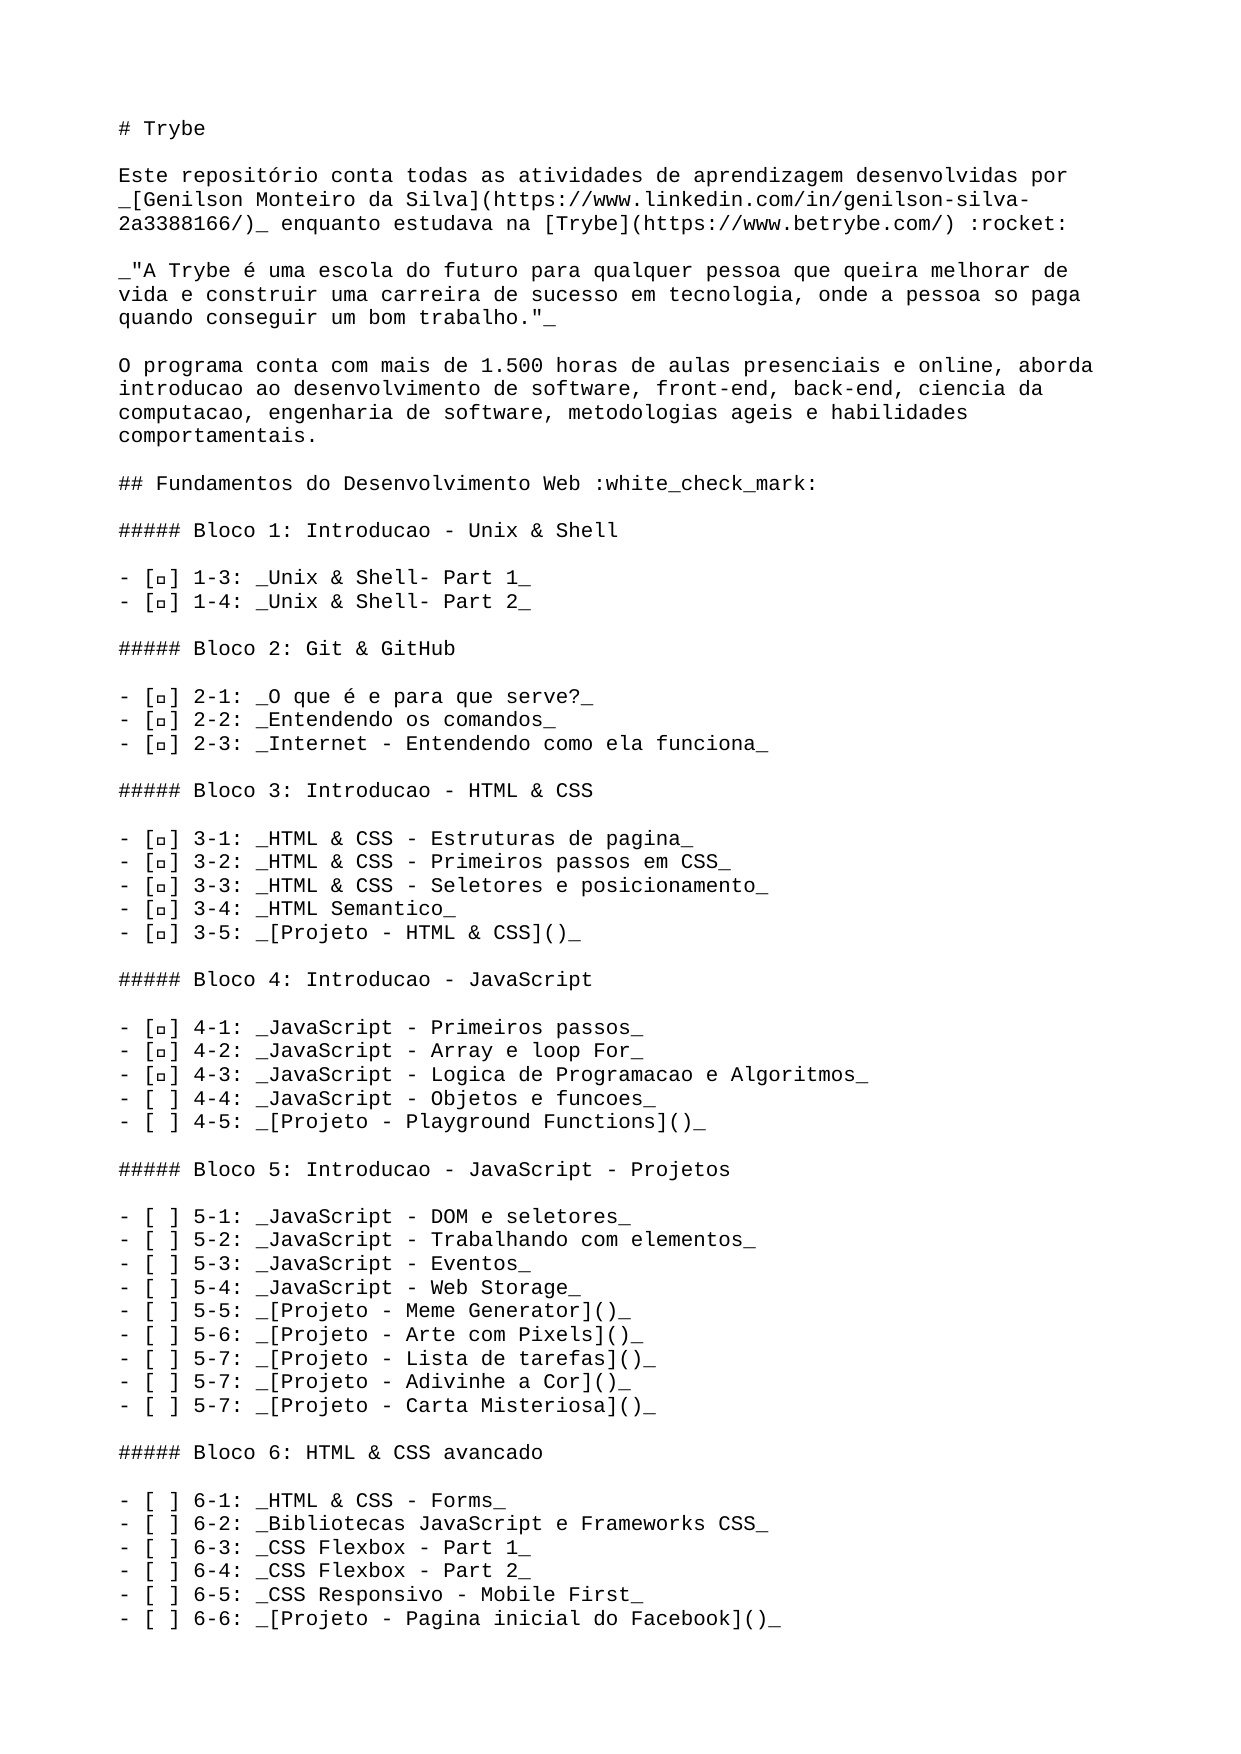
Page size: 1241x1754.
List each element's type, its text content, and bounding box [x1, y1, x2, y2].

text - [ ] 5-7: _[Projeto - Adivinhe a Cor]()_ [118, 1371, 1122, 1395]
text - [ ] 5-2: _JavaScript - Trabalhando com elementos_ [118, 1229, 1122, 1253]
text ##### Bloco 6: HTML & CSS avancado [118, 1442, 1122, 1466]
text - [✅] 1-3: _Unix & Shell- Part 1_ [118, 567, 1122, 591]
text - [✅] 3-2: _HTML & CSS - Primeiros passos em CSS_ [118, 851, 1122, 875]
text ## Fundamentos do Desenvolvimento Web :white_check_mark: [118, 473, 1122, 496]
text ##### Bloco 2: Git & GitHub [118, 638, 1122, 662]
text ##### Bloco 4: Introducao - JavaScript [118, 969, 1122, 993]
text - [ ] 6-6: _[Projeto - Pagina inicial do Facebook]()_ [118, 1608, 1122, 1631]
text - [✅] 3-3: _HTML & CSS - Seletores e posicionamento_ [118, 875, 1122, 898]
text ##### Bloco 3: Introducao - HTML & CSS [118, 780, 1122, 804]
text O programa conta com mais de 1.500 horas de aulas presenciais e online, aborda introducao ao desenvolvimento de software, front-end, back-end, ciencia da computacao, engenharia de software, metodologias ageis e habilidades comportamentais. [118, 354, 1122, 449]
text - [✅] 2-3: _Internet - Entendendo como ela funciona_ [118, 733, 1122, 757]
text - [✅] 2-2: _Entendendo os comandos_ [118, 709, 1122, 733]
text - [ ] 4-5: _[Projeto - Playground Functions]()_ [118, 1111, 1122, 1135]
text - [ ] 5-7: _[Projeto - Lista de tarefas]()_ [118, 1348, 1122, 1371]
text - [✅] 4-3: _JavaScript - Logica de Programacao e Algoritmos_ [118, 1064, 1122, 1088]
text - [ ] 6-1: _HTML & CSS - Forms_ [118, 1489, 1122, 1513]
text - [✅] 3-1: _HTML & CSS - Estruturas de pagina_ [118, 827, 1122, 851]
text - [ ] 4-4: _JavaScript - Objetos e funcoes_ [118, 1088, 1122, 1111]
text - [ ] 6-4: _CSS Flexbox - Part 2_ [118, 1561, 1122, 1584]
text - [ ] 5-6: _[Projeto - Arte com Pixels]()_ [118, 1324, 1122, 1348]
text Este repositório conta todas as atividades de aprendizagem desenvolvidas por _[Genilson Monteiro da Silva](https://www.linkedin.com/in/genilson-silva-2a3388166/)_ enquanto estudava na [Trybe](https://www.betrybe.com/) :rocket: [118, 165, 1122, 236]
text - [ ] 6-3: _CSS Flexbox - Part 1_ [118, 1537, 1122, 1561]
text # Trybe [118, 118, 1122, 142]
text - [ ] 6-5: _CSS Responsivo - Mobile First_ [118, 1584, 1122, 1608]
text - [ ] 5-4: _JavaScript - Web Storage_ [118, 1277, 1122, 1300]
text - [ ] 5-1: _JavaScript - DOM e seletores_ [118, 1206, 1122, 1229]
text - [ ] 5-3: _JavaScript - Eventos_ [118, 1253, 1122, 1277]
text - [✅] 4-1: _JavaScript - Primeiros passos_ [118, 1017, 1122, 1040]
text - [✅] 4-2: _JavaScript - Array e loop For_ [118, 1040, 1122, 1064]
text - [ ] 5-5: _[Projeto - Meme Generator]()_ [118, 1300, 1122, 1324]
text ##### Bloco 5: Introducao - JavaScript - Projetos [118, 1158, 1122, 1182]
text - [✅] 3-4: _HTML Semantico_ [118, 898, 1122, 922]
text - [✅] 1-4: _Unix & Shell- Part 2_ [118, 591, 1122, 615]
text - [ ] 6-2: _Bibliotecas JavaScript e Frameworks CSS_ [118, 1513, 1122, 1537]
text _"A Trybe é uma escola do futuro para qualquer pessoa que queira melhorar de vida e construir uma carreira de sucesso em tecnologia, onde a pessoa so paga quando conseguir um bom trabalho."_ [118, 260, 1122, 331]
text ##### Bloco 1: Introducao - Unix & Shell [118, 520, 1122, 544]
text - [ ] 5-7: _[Projeto - Carta Misteriosa]()_ [118, 1395, 1122, 1419]
text - [✅] 2-1: _O que é e para que serve?_ [118, 686, 1122, 709]
text - [✅] 3-5: _[Projeto - HTML & CSS]()_ [118, 922, 1122, 946]
